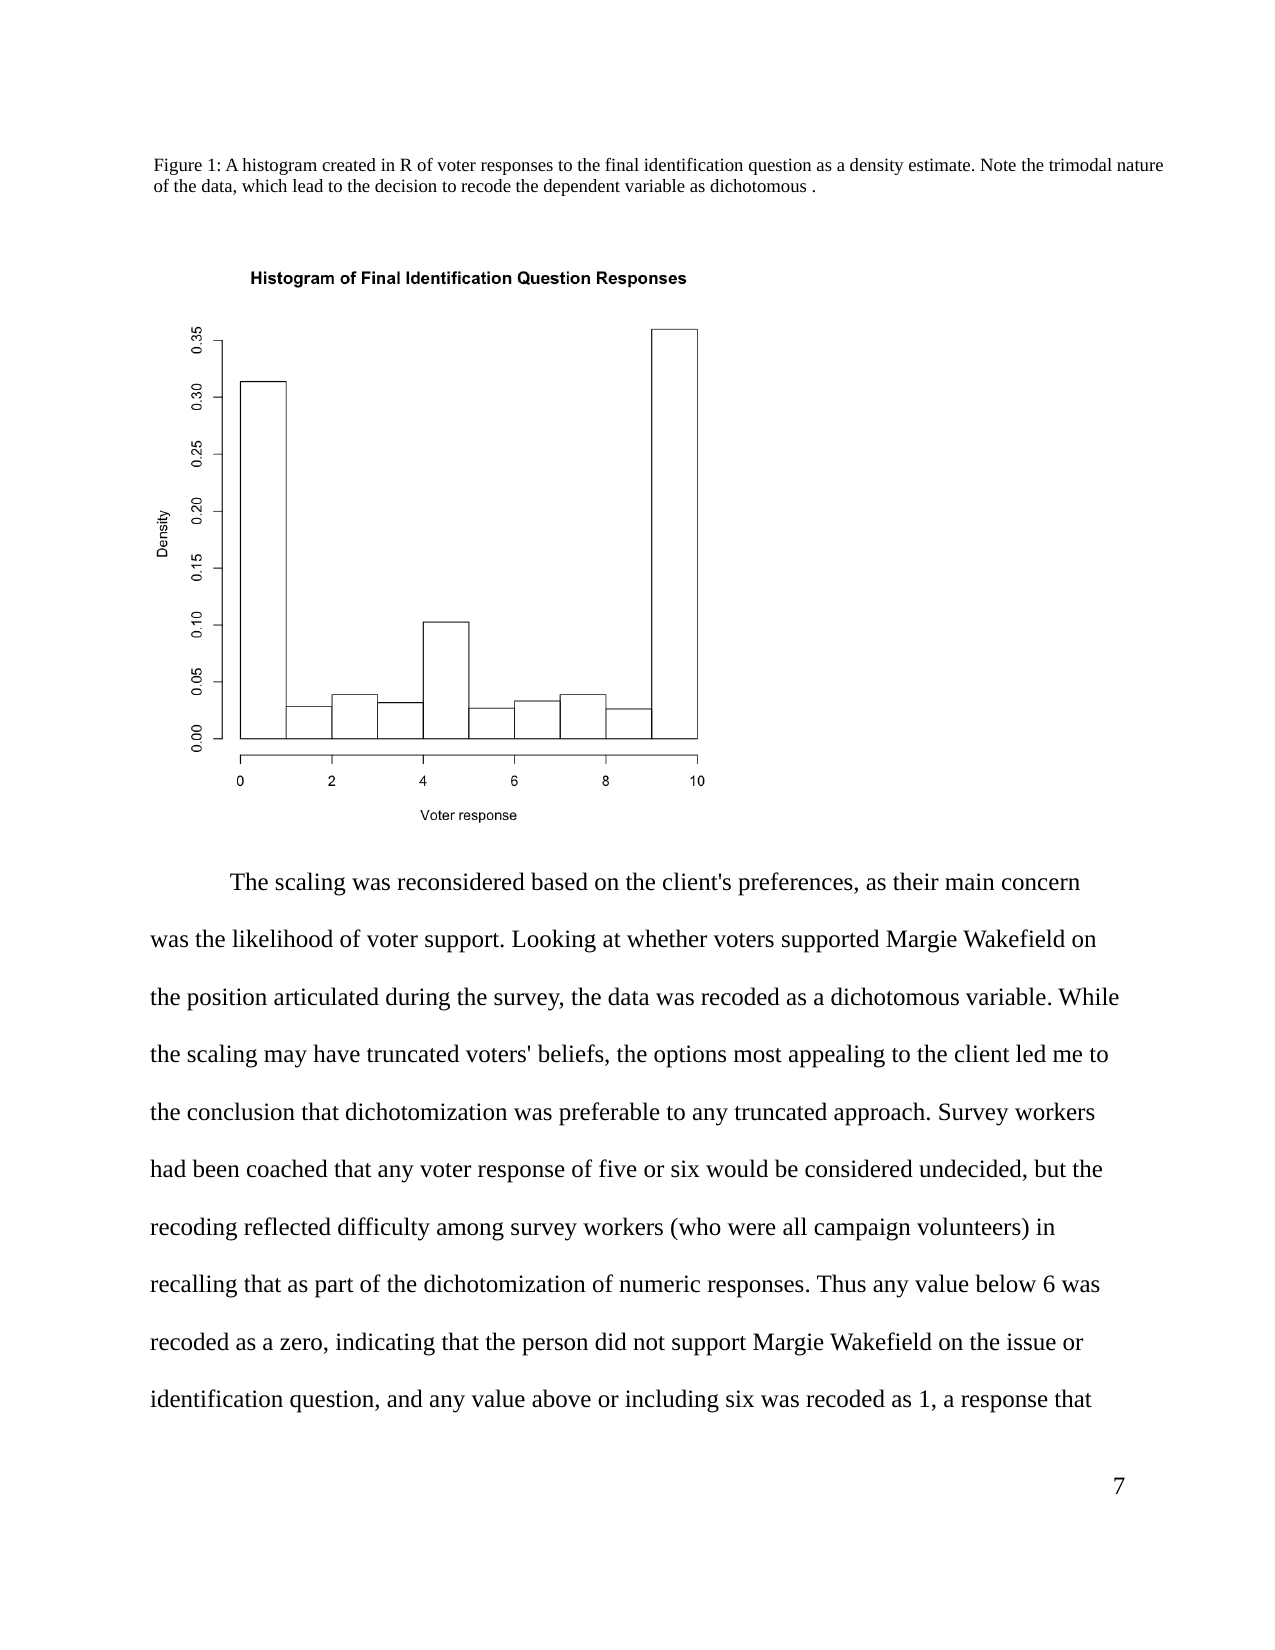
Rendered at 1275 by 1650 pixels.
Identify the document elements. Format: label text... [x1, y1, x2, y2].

picture [153, 243, 748, 839]
text The scaling was reconsidered based on the client's preferences, as their main concern was the likelihood of voter support. Looking at whether voters supported Margie Wakefield on the position articulated during the survey, the data was recoded as a dichotomous variable. While the scaling may have truncated voters' beliefs, the options most appealing to the client led me to the conclusion that dichotomization was preferable to any truncated approach. Survey workers had been coached that any voter response of five or six would be considered undecided, but the recoding reflected difficulty among survey workers (who were all campaign volunteers) in recalling that as part of the dichotomization of numeric responses. Thus any value below 6 was recoded as a zero, indicating that the person did not support Margie Wakefield on the issue or identification question, and any value above or including six was recoded as 1, a response that [150, 220, 1125, 1413]
